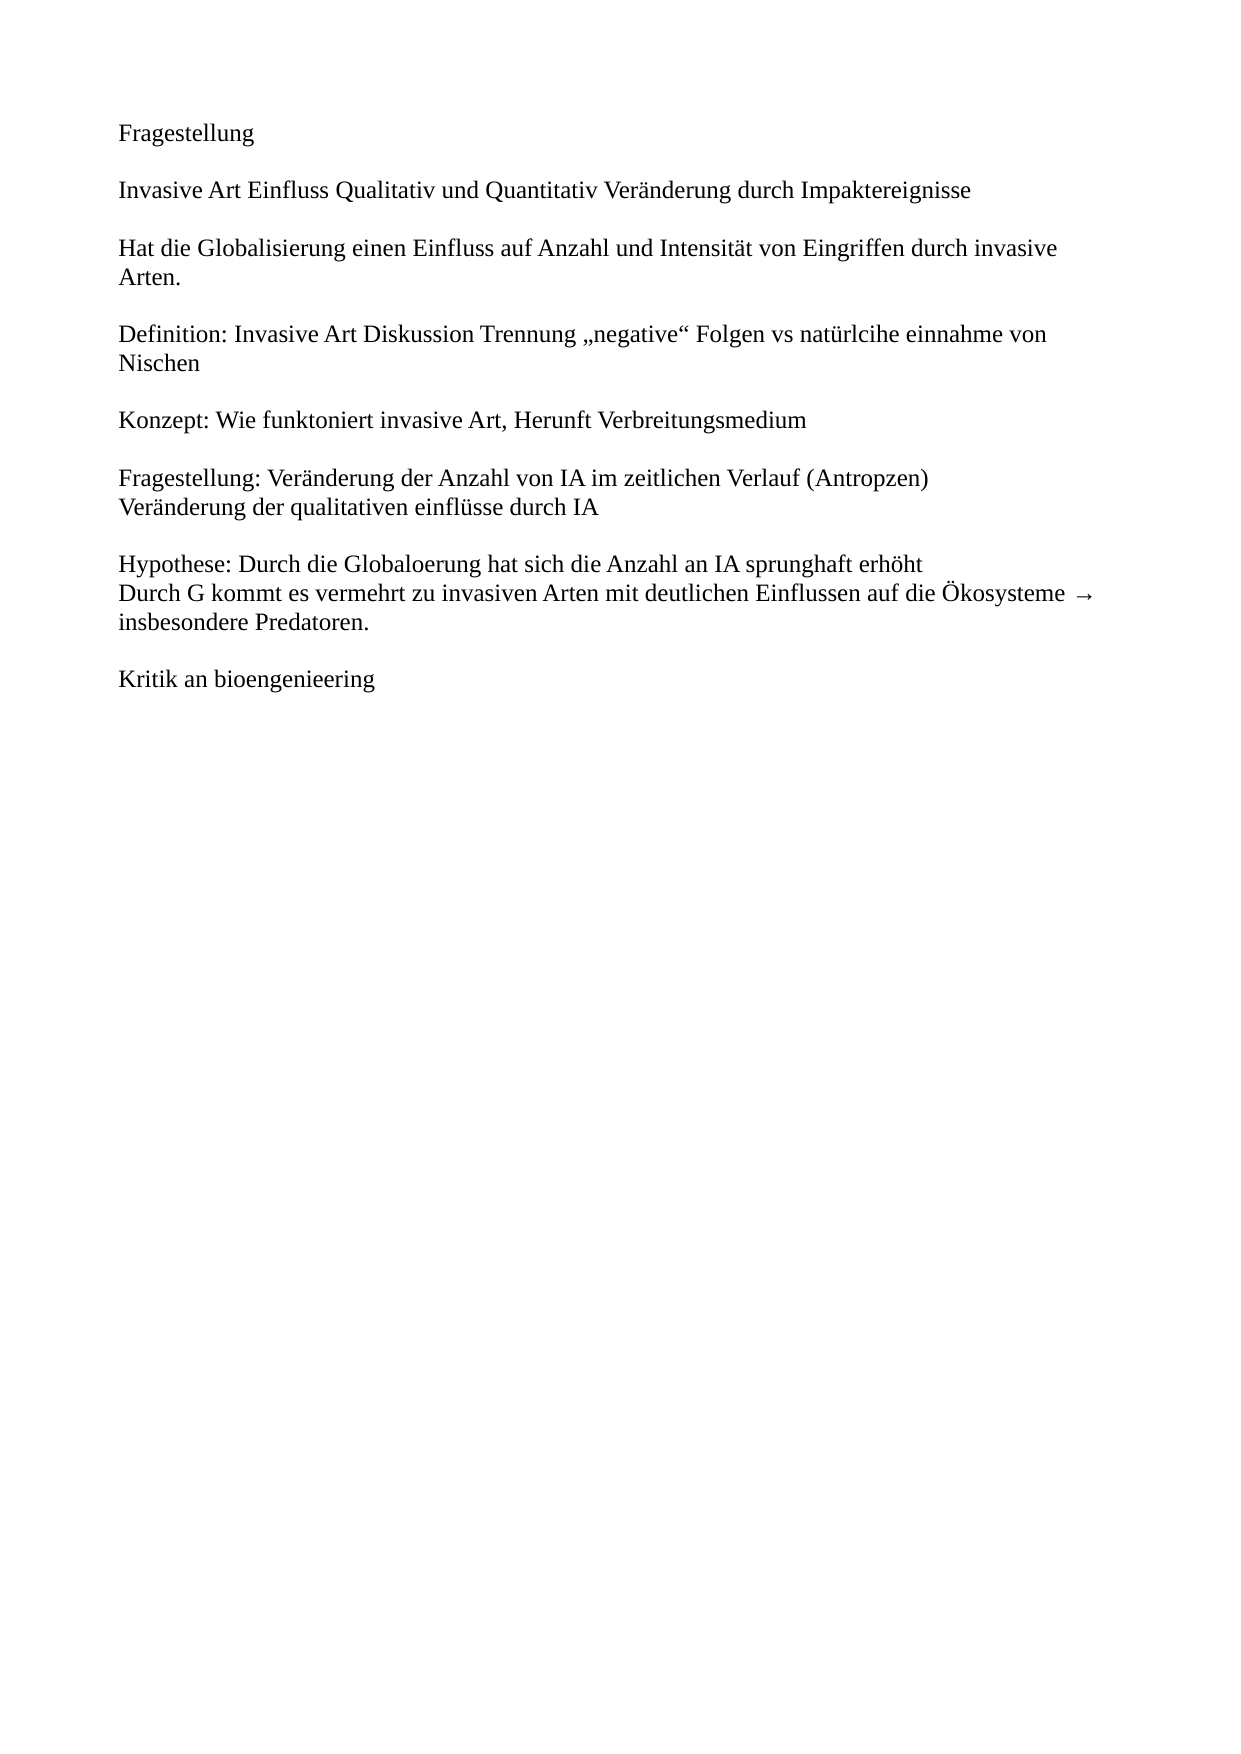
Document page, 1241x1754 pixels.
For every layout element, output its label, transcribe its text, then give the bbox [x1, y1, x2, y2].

text Hypothese: Durch die Globaloerung hat sich die Anzahl an IA sprunghaft erhöht [118, 549, 1122, 578]
text Fragestellung [118, 118, 1122, 147]
text Fragestellung: Veränderung der Anzahl von IA im zeitlichen Verlauf (Antropzen) [118, 463, 1122, 492]
text Kritik an bioengenieering [118, 664, 1122, 693]
text Invasive Art Einfluss Qualitativ und Quantitativ Veränderung durch Impaktereignisse [118, 176, 1122, 204]
text Definition: Invasive Art Diskussion Trennung „negative“ Folgen vs natürlcihe einnahme von Nischen [118, 319, 1122, 377]
text Konzept: Wie funktoniert invasive Art, Herunft Verbreitungsmedium [118, 406, 1122, 434]
text Durch G kommt es vermehrt zu invasiven Arten mit deutlichen Einflussen auf die Ökosysteme → insbesondere Predatoren. [118, 578, 1122, 636]
text Hat die Globalisierung einen Einfluss auf Anzahl und Intensität von Eingriffen durch invasive Arten. [118, 233, 1122, 291]
text Veränderung der qualitativen einflüsse durch IA [118, 492, 1122, 521]
